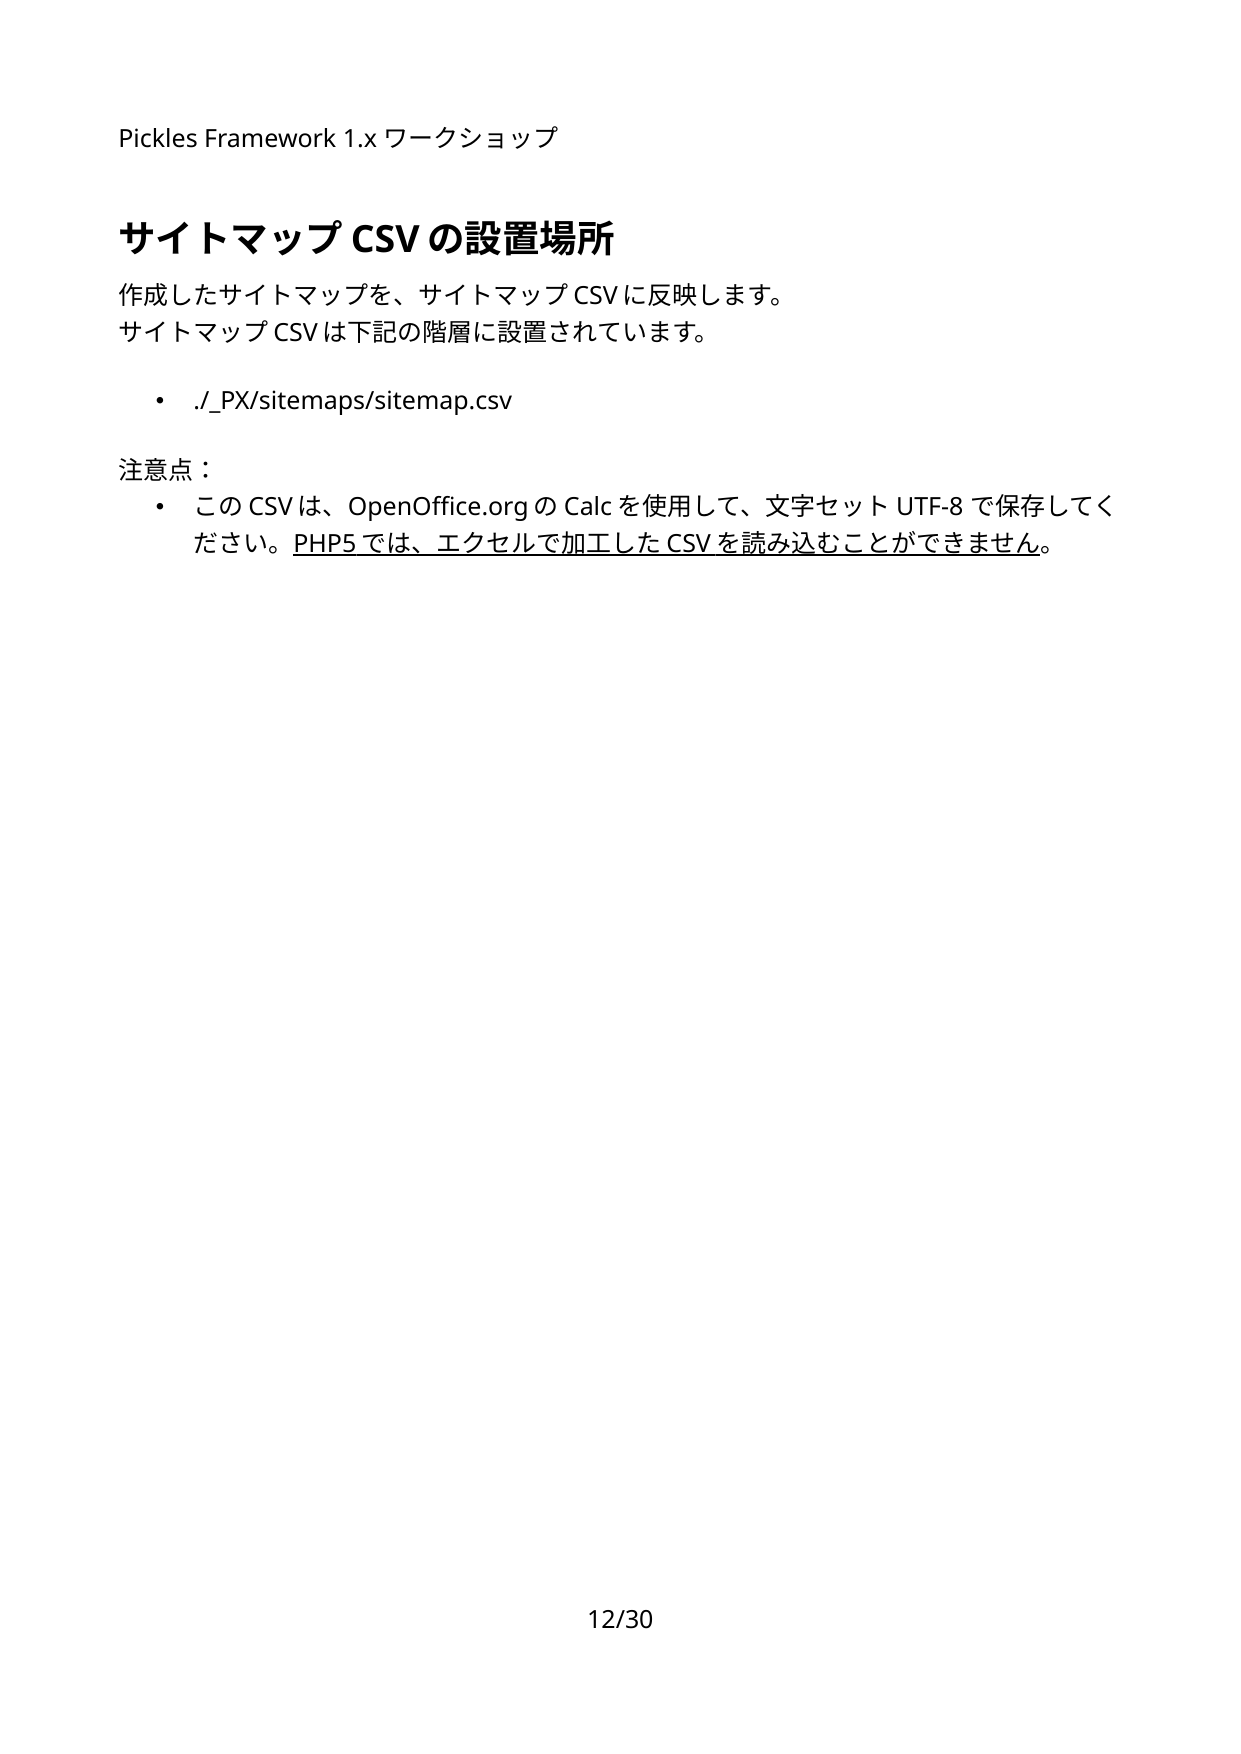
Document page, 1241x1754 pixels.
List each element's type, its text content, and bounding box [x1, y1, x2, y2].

list このCSVは、OpenOffice.orgのCalcを使用して、文字セット UTF-8 で保存してください。PHP5では、エクセルで加工したCSVを読み込むことができません。 [156, 487, 1122, 559]
text 作成したサイトマップを、サイトマップCSVに反映します。 サイトマップCSVは下記の階層に設置されています。 [118, 276, 1122, 348]
list ./_PX/sitemaps/sitemap.csv [156, 382, 1122, 416]
text 注意点： [118, 451, 1122, 487]
subtitle サイトマップCSVの設置場所 [118, 209, 1122, 263]
